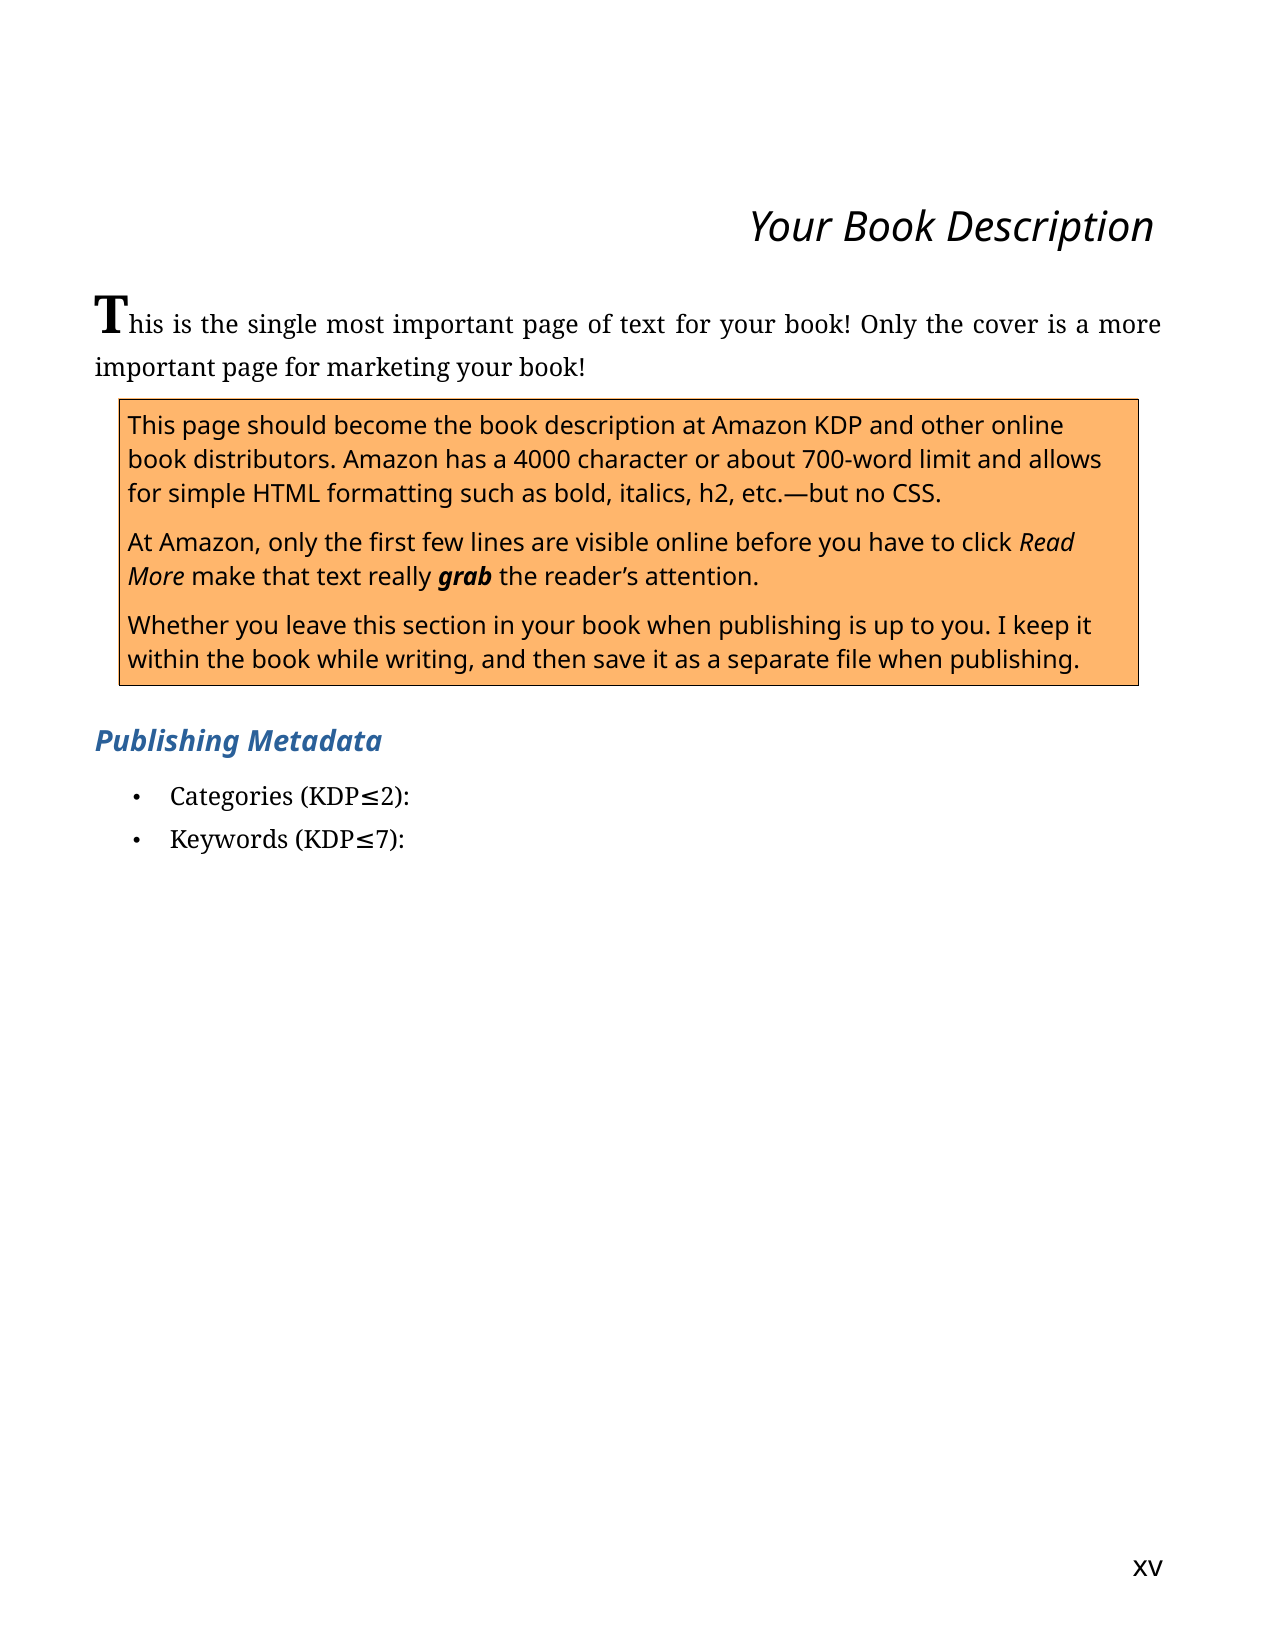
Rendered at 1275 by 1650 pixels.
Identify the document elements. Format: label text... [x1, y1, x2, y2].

text This page should become the book description at Amazon KDP and other online book distributors. Amazon has a 4000 character or about 700-word limit and allows for simple HTML formatting such as bold, italics, h2, etc.—but no CSS. [120, 400, 1138, 510]
list Keywords (KDP≤7): [132, 821, 1162, 855]
subtitle Your Book Description [94, 194, 1162, 257]
text At Amazon, only the first few lines are visible online before you have to click Read More make that text really grab the reader’s attention. [120, 516, 1138, 593]
subtitle Publishing Metadata [94, 721, 1162, 760]
text This is the single most important page of text for your book! Only the cover is a more important page for marketing your book! [94, 278, 1162, 383]
list Categories (KDP≤2): [132, 778, 1162, 812]
text Whether you leave this section in your book when publishing is up to you. I keep it within the book while writing, and then save it as a separate file when publishing. [120, 599, 1138, 685]
